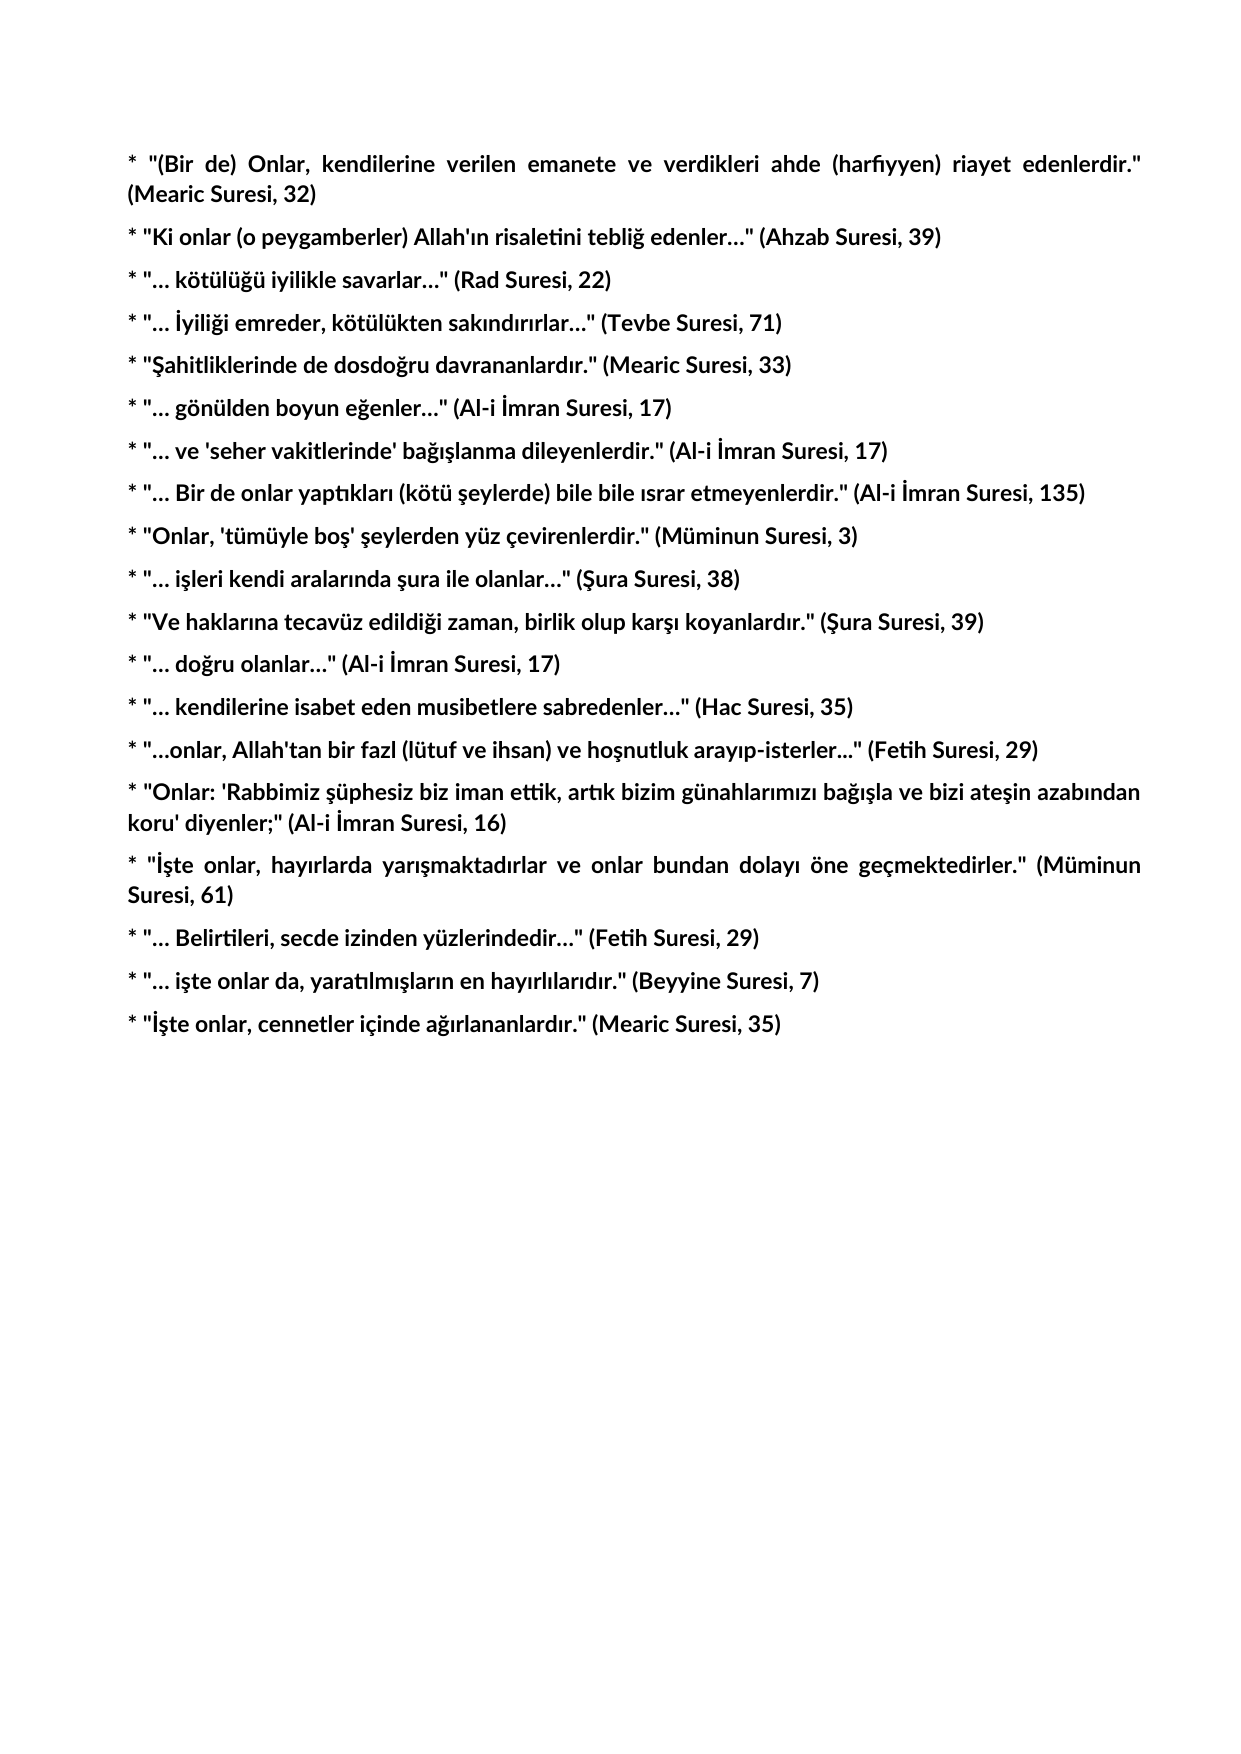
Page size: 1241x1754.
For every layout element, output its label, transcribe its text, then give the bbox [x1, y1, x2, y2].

text * "Ki onlar (o peygamberler) Allah'ın risaletini tebliğ edenler…" (Ahzab Suresi, 39) [127, 223, 1143, 250]
text * "… kötülüğü iyilikle savarlar…" (Rad Suresi, 22) [127, 266, 1143, 293]
text * "… işleri kendi aralarında şura ile olanlar…" (Şura Suresi, 38) [127, 564, 1143, 592]
text * "… gönülden boyun eğenler…" (Al-i İmran Suresi, 17) [127, 394, 1143, 421]
text * "…onlar, Allah'tan bir fazl (lütuf ve ihsan) ve hoşnutluk arayıp-isterler..." (Fetih Suresi, 29) [127, 735, 1143, 763]
text * "(Bir de) Onlar, kendilerine verilen emanete ve verdikleri ahde (harfiyyen) riayet edenlerdir." (Mearic Suresi, 32) [127, 150, 1143, 208]
text * "… doğru olanlar…" (Al-i İmran Suresi, 17) [127, 650, 1143, 677]
text * "İşte onlar, cennetler içinde ağırlananlardır." (Mearic Suresi, 35) [127, 1009, 1143, 1037]
text * "Onlar: 'Rabbimiz şüphesiz biz iman ettik, artık bizim günahlarımızı bağışla ve bizi ateşin azabından koru' diyenler;" (Al-i İmran Suresi, 16) [127, 778, 1143, 836]
text * "… Bir de onlar yaptıkları (kötü şeylerde) bile bile ısrar etmeyenlerdir." (Al-i İmran Suresi, 135) [127, 479, 1143, 507]
text * "… kendilerine isabet eden musibetlere sabredenler…" (Hac Suresi, 35) [127, 693, 1143, 720]
text * "Onlar, 'tümüyle boş' şeylerden yüz çevirenlerdir." (Müminun Suresi, 3) [127, 522, 1143, 549]
text * "… ve 'seher vakitlerinde' bağışlanma dileyenlerdir." (Al-i İmran Suresi, 17) [127, 436, 1143, 464]
text * "Şahitliklerinde de dosdoğru davrananlardır." (Mearic Suresi, 33) [127, 351, 1143, 378]
text * "… Belirtileri, secde izinden yüzlerindedir…" (Fetih Suresi, 29) [127, 924, 1143, 951]
text * "… İyiliği emreder, kötülükten sakındırırlar…" (Tevbe Suresi, 71) [127, 308, 1143, 336]
text * "… işte onlar da, yaratılmışların en hayırlılarıdır." (Beyyine Suresi, 7) [127, 967, 1143, 994]
text * "Ve haklarına tecavüz edildiği zaman, birlik olup karşı koyanlardır." (Şura Suresi, 39) [127, 607, 1143, 635]
text * "İşte onlar, hayırlarda yarışmaktadırlar ve onlar bundan dolayı öne geçmektedirler." (Müminun Suresi, 61) [127, 851, 1143, 909]
